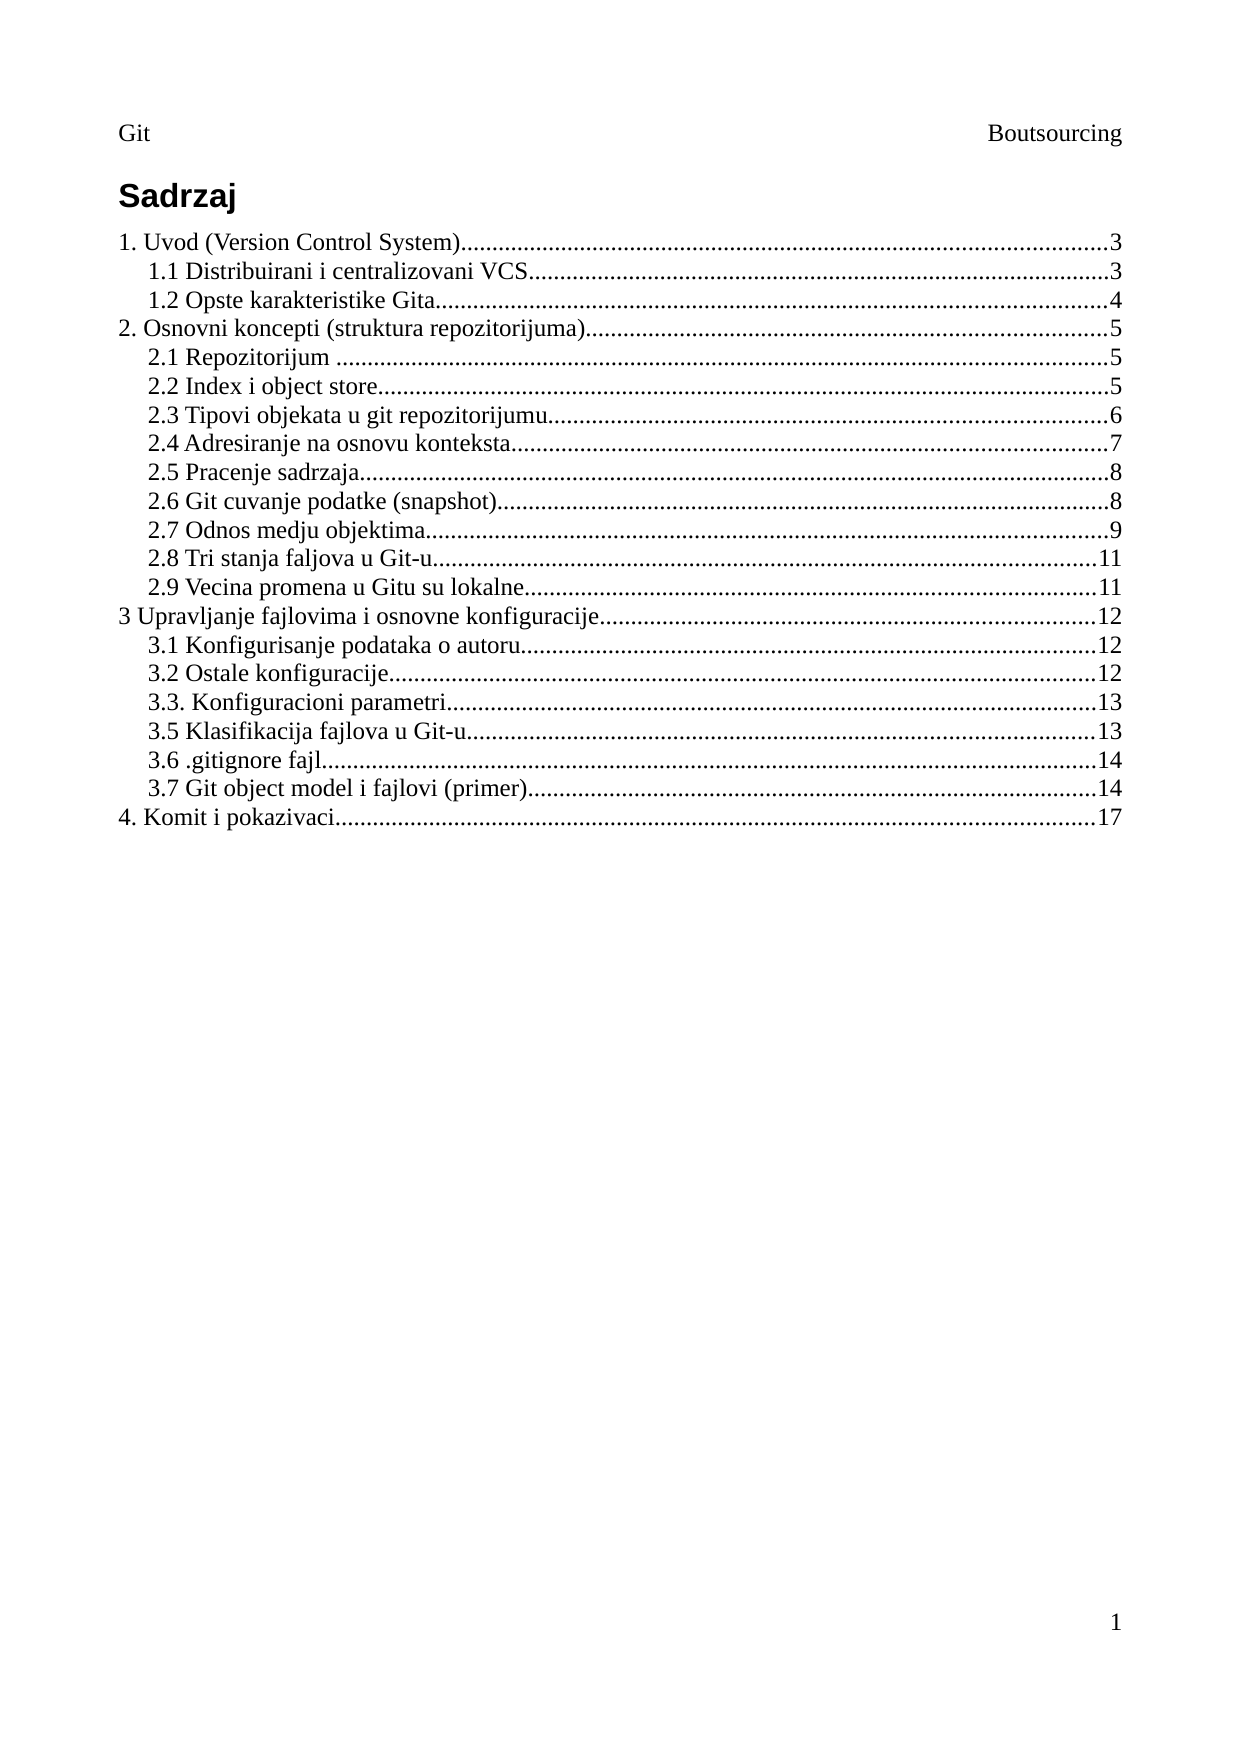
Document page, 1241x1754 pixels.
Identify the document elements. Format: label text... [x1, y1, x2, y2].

text 3.7 Git object model i fajlovi (primer) 14 [148, 773, 1122, 802]
text 3.2 Ostale konfiguracije 12 [148, 658, 1122, 687]
text 2. Osnovni koncepti (struktura repozitorijuma) 5 [118, 313, 1122, 342]
subtitle Sadrzaj [118, 176, 1122, 215]
text 3.5 Klasifikacija fajlova u Git-u 13 [148, 716, 1122, 745]
text 4. Komit i pokazivaci 17 [118, 802, 1122, 831]
text 2.7 Odnos medju objektima 9 [148, 515, 1122, 543]
text 1.2 Opste karakteristike Gita 4 [148, 285, 1122, 313]
text 2.2 Index i object store 5 [148, 371, 1122, 400]
text 1.1 Distribuirani i centralizovani VCS 3 [148, 256, 1122, 285]
text 2.1 Repozitorijum 5 [148, 342, 1122, 371]
text 2.4 Adresiranje na osnovu konteksta 7 [148, 428, 1122, 457]
text 2.6 Git cuvanje podatke (snapshot) 8 [148, 486, 1122, 515]
text 3.6 .gitignore fajl 14 [148, 745, 1122, 773]
text 2.5 Pracenje sadrzaja 8 [148, 457, 1122, 486]
text 3.3. Konfiguracioni parametri 13 [148, 687, 1122, 716]
text 2.9 Vecina promena u Gitu su lokalne 11 [148, 572, 1122, 601]
text 3 Upravljanje fajlovima i osnovne konfiguracije 12 [118, 601, 1122, 630]
text 3.1 Konfigurisanje podataka o autoru 12 [148, 630, 1122, 658]
text 2.8 Tri stanja faljova u Git-u 11 [148, 543, 1122, 572]
text 1. Uvod (Version Control System) 3 [118, 227, 1122, 256]
text 2.3 Tipovi objekata u git repozitorijumu 6 [148, 400, 1122, 428]
